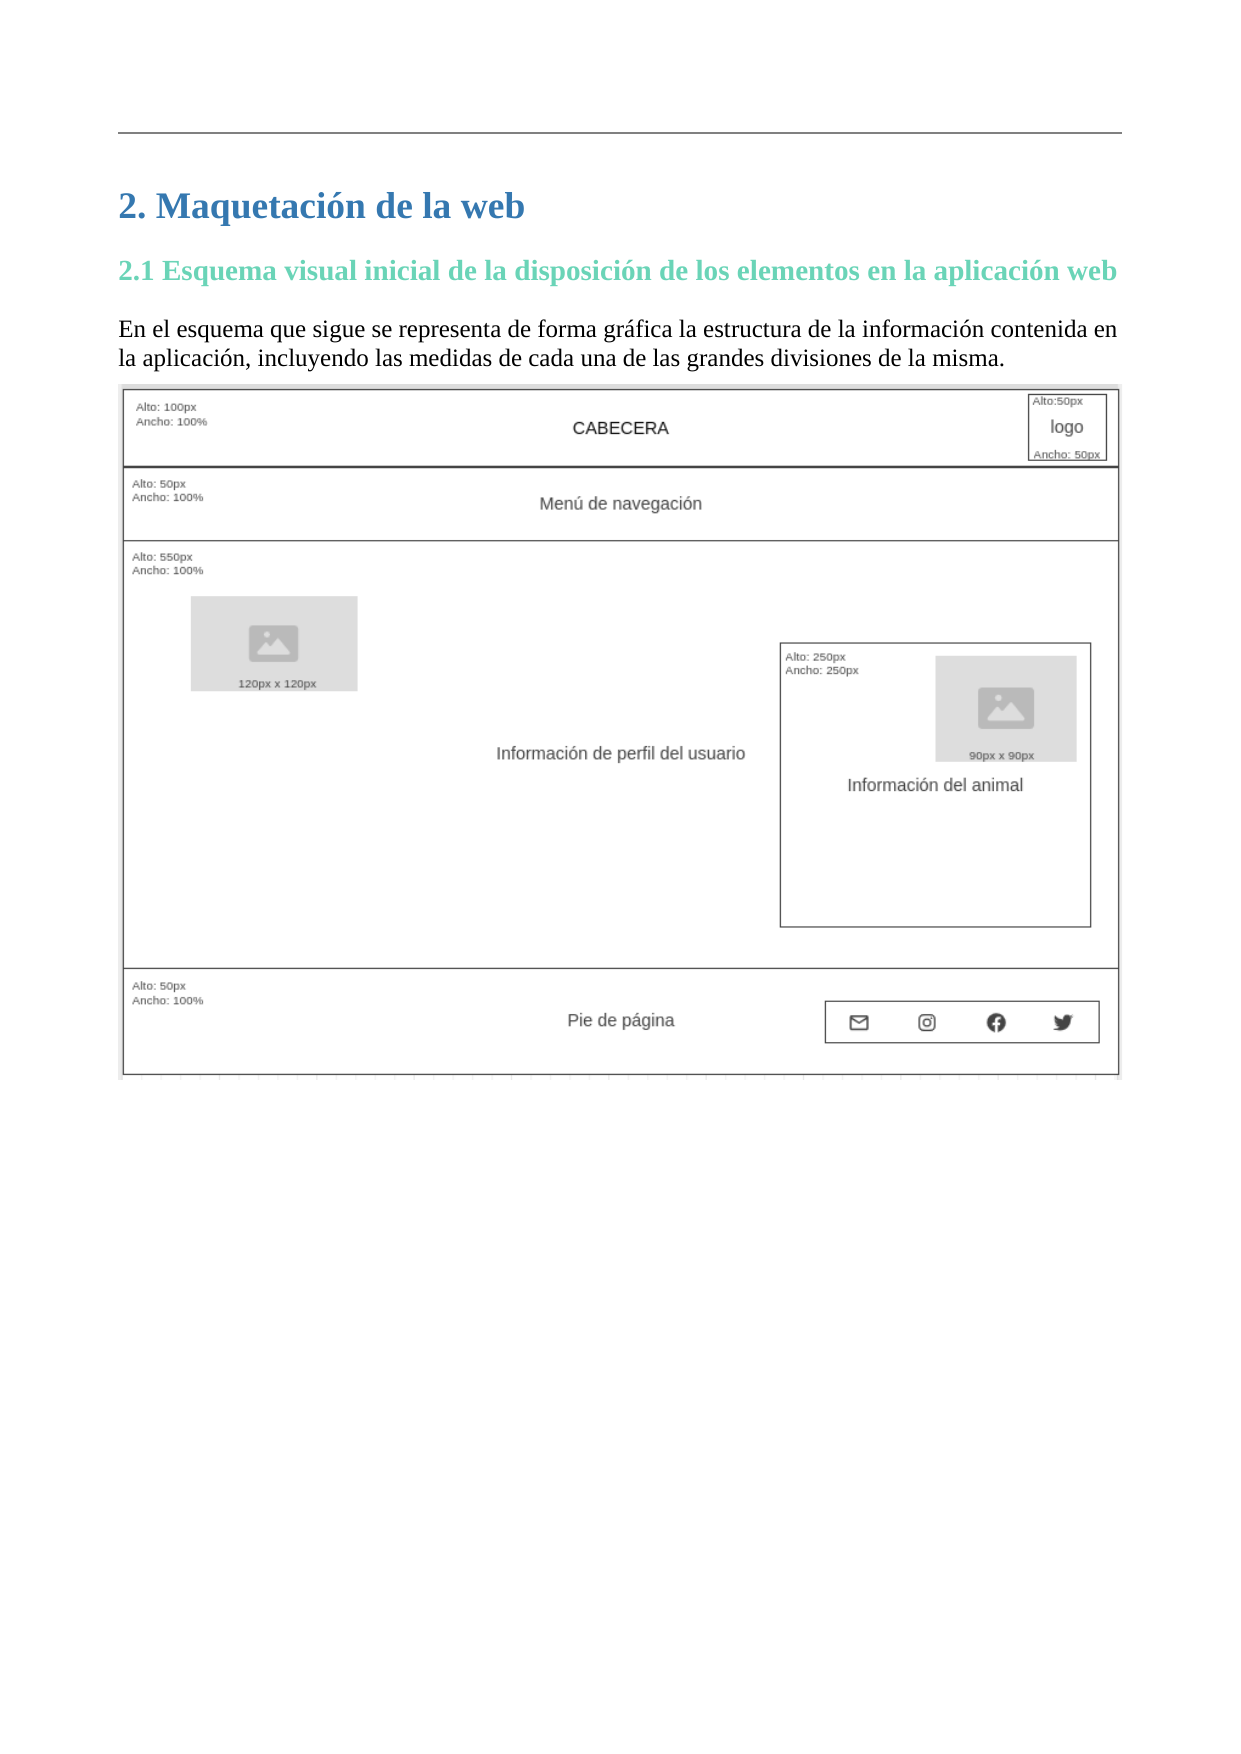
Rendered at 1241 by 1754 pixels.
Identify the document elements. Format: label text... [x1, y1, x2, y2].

picture [118, 384, 1123, 1080]
subtitle 2. Maquetación de la web [118, 183, 1122, 226]
subtitle En el esquema que sigue se representa de forma gráfica la estructura de la información contenida en la aplicación, incluyendo las medidas de cada una de las grandes divisiones de la misma. [118, 314, 1122, 372]
subtitle 2.1 Esquema visual inicial de la disposición de los elementos en la aplicación web [118, 253, 1122, 287]
